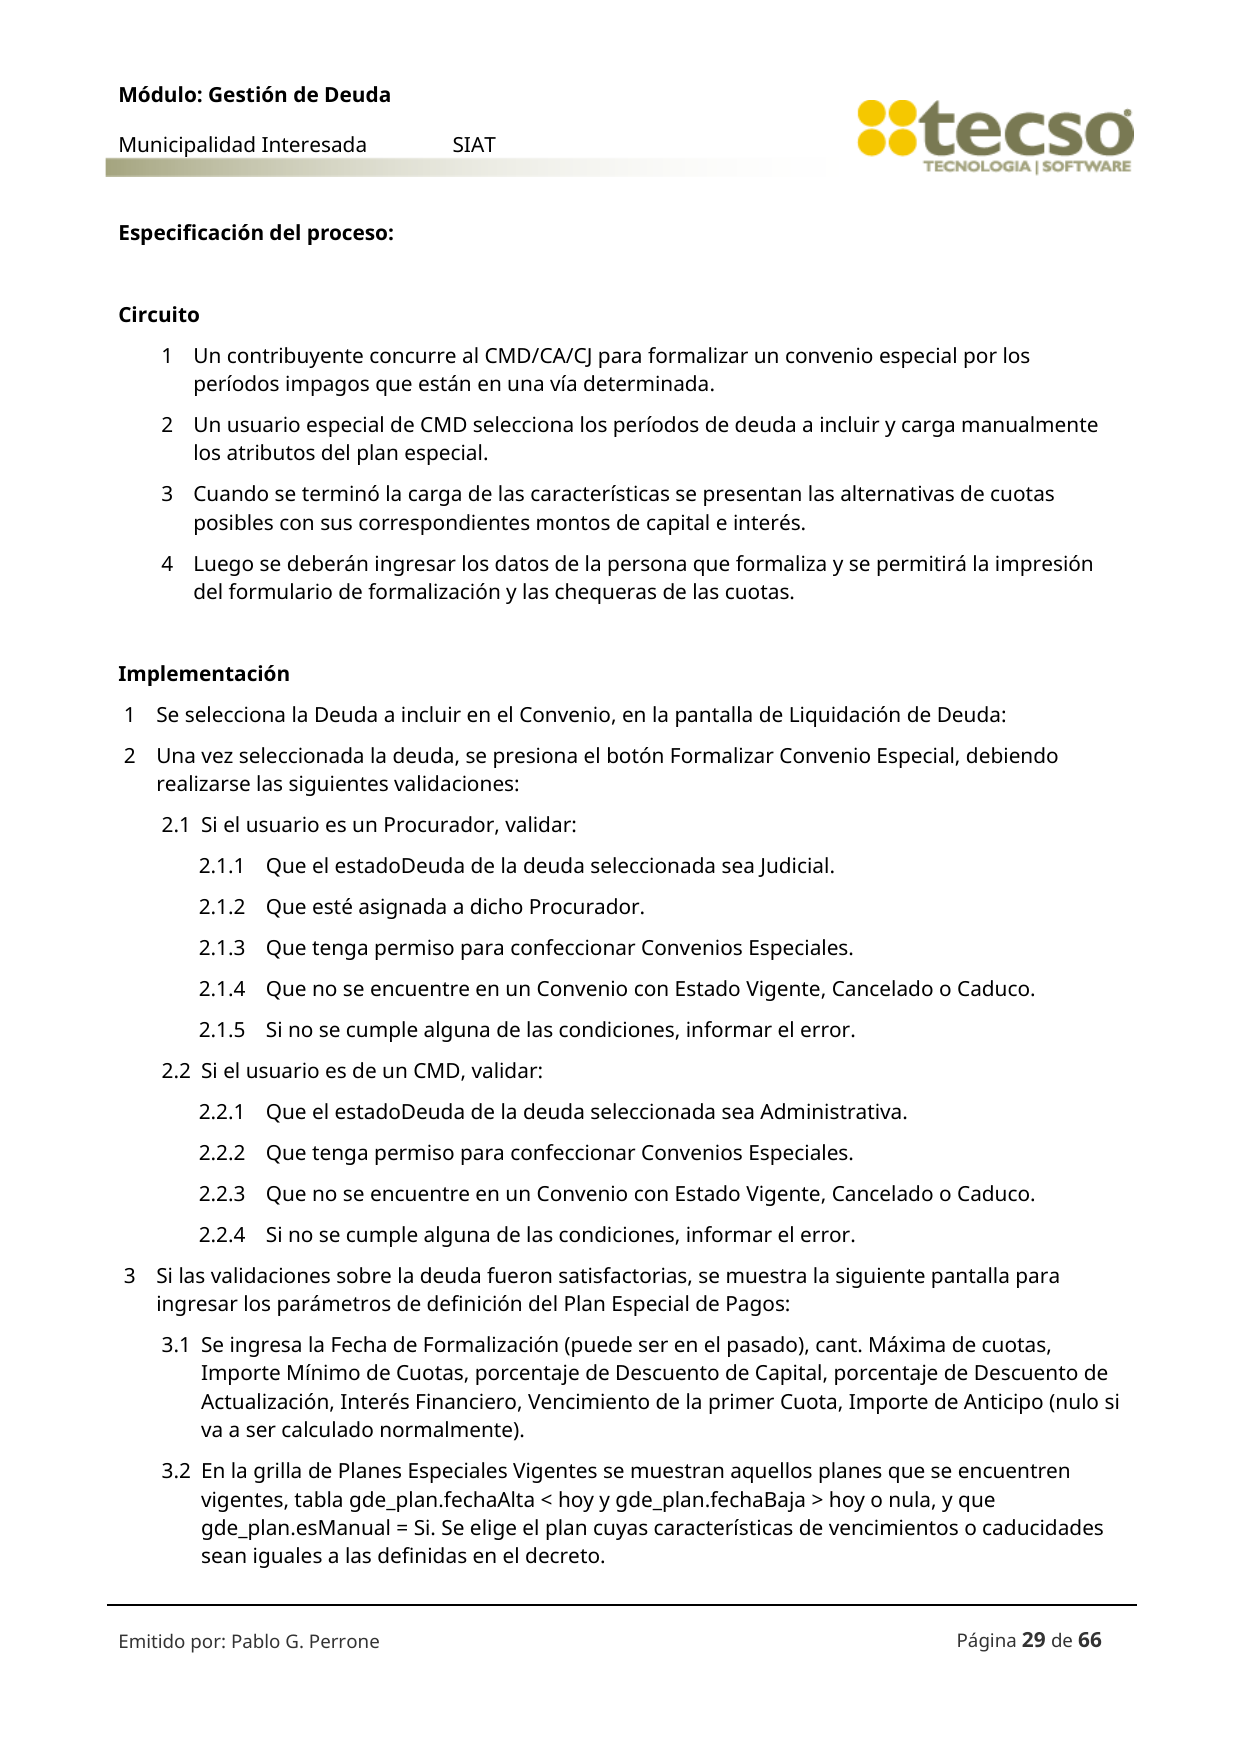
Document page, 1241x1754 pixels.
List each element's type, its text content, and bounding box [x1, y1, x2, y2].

text Circuito [118, 300, 1122, 328]
list Si el usuario es un Procurador, validar: [156, 810, 1122, 839]
list Una vez seleccionada la deuda, se presiona el botón Formalizar Convenio Especial, debiendo realizarse las siguientes validaciones: [118, 741, 1122, 798]
list Luego se deberán ingresar los datos de la persona que formaliza y se permitirá la impresión del formulario de formalización y las chequeras de las cuotas. [156, 549, 1122, 606]
list Que el estadoDeuda de la deuda seleccionada sea Administrativa. [193, 1097, 1122, 1125]
list Se ingresa la Fecha de Formalización (puede ser en el pasado), cant. Máxima de cuotas, Importe Mínimo de Cuotas, porcentaje de Descuento de Capital, porcentaje de Descuento de Actualización, Interés Financiero, Vencimiento de la primer Cuota, Importe de Anticipo (nulo si va a ser calculado normalmente). [156, 1330, 1122, 1444]
list Un contribuyente concurre al CMD/CA/CJ para formalizar un convenio especial por los períodos impagos que están en una vía determinada. [156, 341, 1122, 398]
list Si las validaciones sobre la deuda fueron satisfactorias, se muestra la siguiente pantalla para ingresar los parámetros de definición del Plan Especial de Pagos: [118, 1261, 1122, 1318]
list Que no se encuentre en un Convenio con Estado Vigente, Cancelado o Caduco. [193, 1179, 1122, 1207]
list Que esté asignada a dicho Procurador. [193, 892, 1122, 921]
list Si el usuario es de un CMD, validar: [156, 1056, 1122, 1084]
list Cuando se terminó la carga de las características se presentan las alternativas de cuotas posibles con sus correspondientes montos de capital e interés. [156, 479, 1122, 536]
picture [105, 100, 1134, 177]
list Que tenga permiso para confeccionar Convenios Especiales. [193, 933, 1122, 962]
text Implementación [118, 659, 1122, 688]
list En la grilla de Planes Especiales Vigentes se muestran aquellos planes que se encuentren vigentes, tabla gde_plan.fechaAlta < hoy y gde_plan.fechaBaja > hoy o nula, y que gde_plan.esManual = Si. Se elige el plan cuyas características de vencimientos o caducidades sean iguales a las definidas en el decreto. [156, 1456, 1122, 1570]
list Que el estadoDeuda de la deuda seleccionada sea Judicial. [193, 851, 1122, 880]
list Se selecciona la Deuda a incluir en el Convenio, en la pantalla de Liquidación de Deuda: [118, 700, 1122, 728]
text Especificación del proceso: [118, 218, 1122, 246]
list Que no se encuentre en un Convenio con Estado Vigente, Cancelado o Caduco. [193, 974, 1122, 1003]
list Si no se cumple alguna de las condiciones, informar el error. [193, 1220, 1122, 1248]
list Un usuario especial de CMD selecciona los períodos de deuda a incluir y carga manualmente los atributos del plan especial. [156, 410, 1122, 467]
list Que tenga permiso para confeccionar Convenios Especiales. [193, 1138, 1122, 1166]
list Si no se cumple alguna de las condiciones, informar el error. [193, 1015, 1122, 1043]
